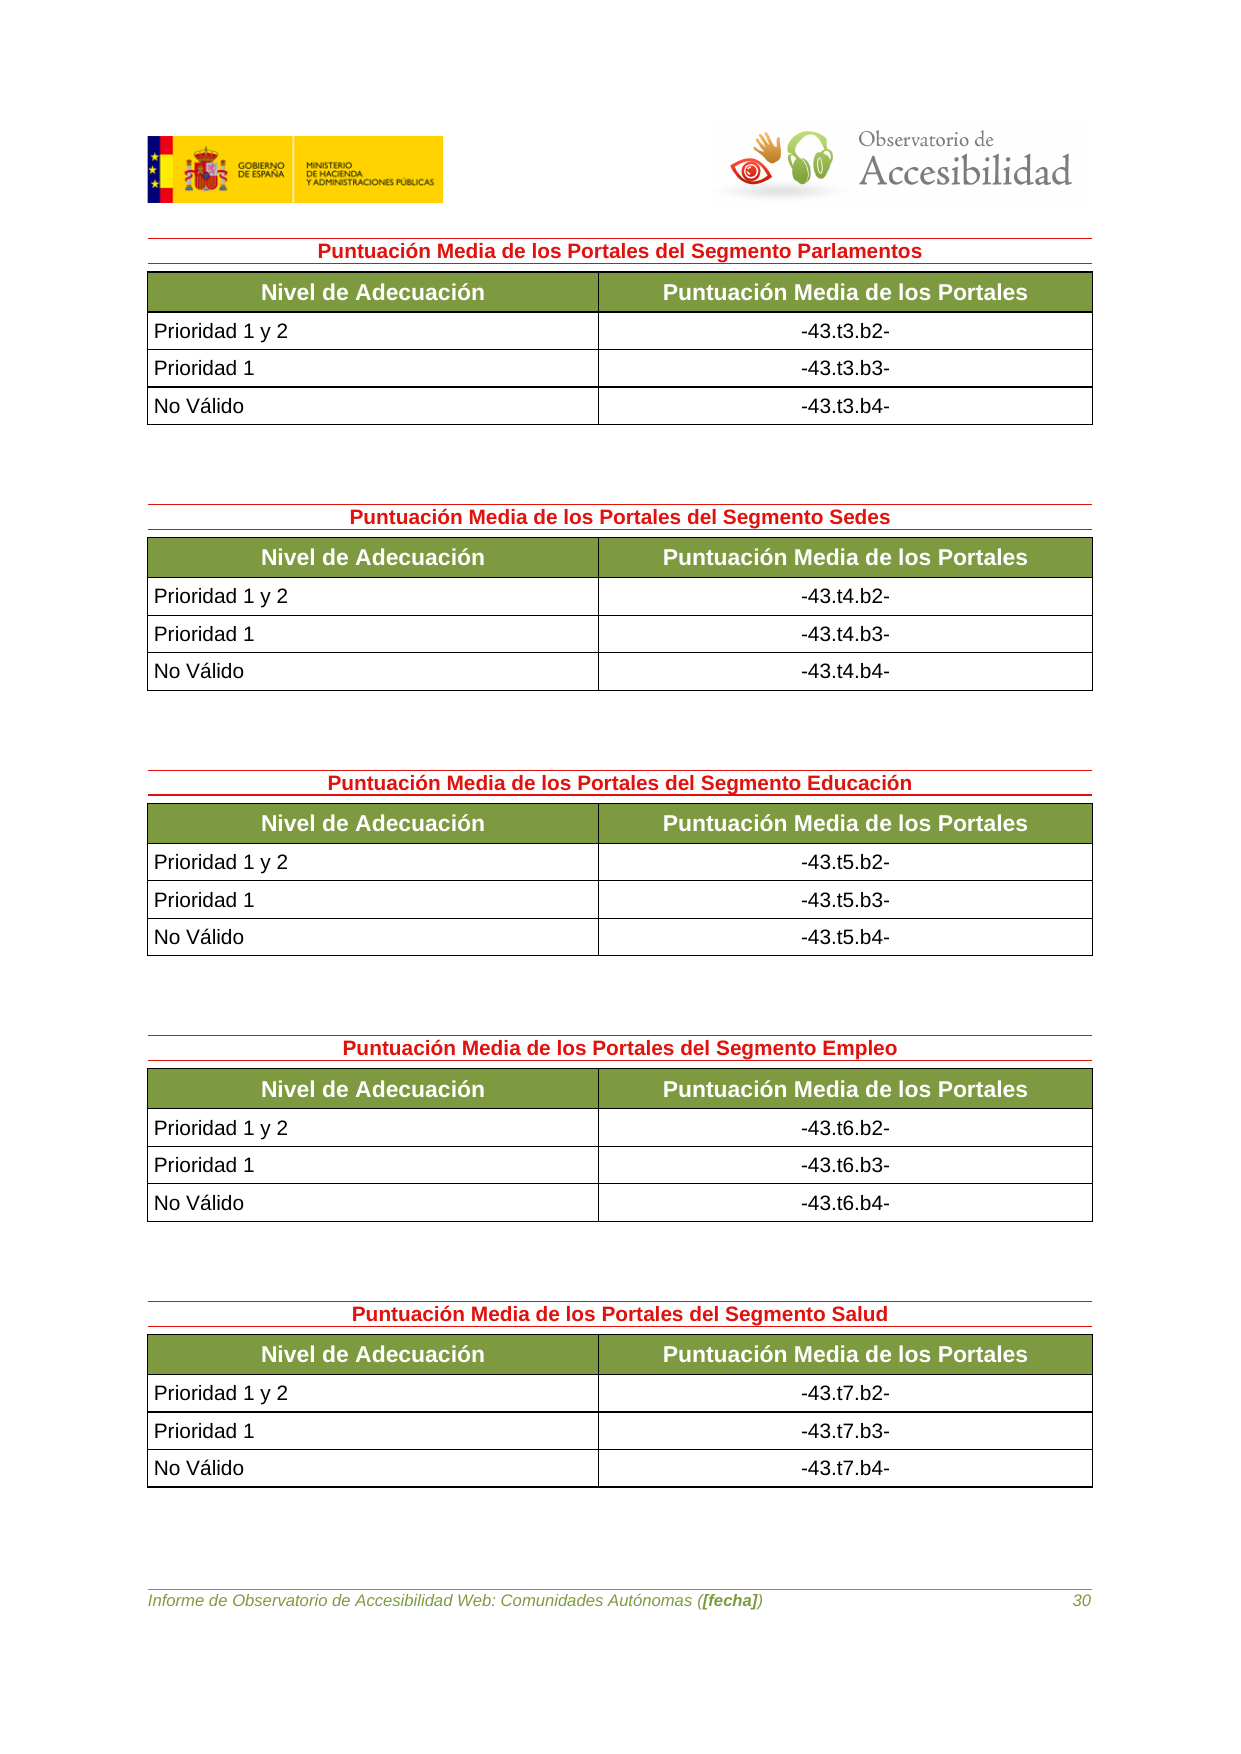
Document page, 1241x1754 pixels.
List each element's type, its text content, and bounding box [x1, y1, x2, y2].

table_cell -43.t7.b4- [599, 1450, 1092, 1486]
table_cell Prioridad 1 [148, 1413, 598, 1449]
table_cell No Válido [148, 1184, 598, 1221]
text Puntuación Media de los Portales del Segmento Educación [148, 771, 1092, 794]
table_cell Prioridad 1 [148, 881, 598, 918]
table_cell No Válido [148, 653, 598, 689]
table_cell -43.t3.b2- [599, 313, 1092, 349]
table_cell Prioridad 1 [148, 350, 598, 386]
table_cell -43.t6.b4- [599, 1184, 1092, 1221]
table_header Nivel de Adecuación [148, 273, 598, 311]
table_cell Prioridad 1 y 2 [148, 1375, 598, 1411]
table_cell -43.t5.b4- [599, 919, 1092, 955]
table_cell Prioridad 1 y 2 [148, 313, 598, 349]
table_cell -43.t7.b2- [599, 1375, 1092, 1411]
table_cell -43.t5.b2- [599, 844, 1092, 880]
table_cell Prioridad 1 [148, 616, 598, 652]
text Puntuación Media de los Portales del Segmento Parlamentos [148, 239, 1092, 263]
table_cell No Válido [148, 388, 598, 424]
table_cell Prioridad 1 [148, 1147, 598, 1183]
table_cell -43.t3.b4- [599, 388, 1092, 424]
table_cell No Válido [148, 919, 598, 955]
picture [710, 122, 1086, 205]
text Puntuación Media de los Portales del Segmento Empleo [148, 1036, 1092, 1060]
picture [147, 136, 443, 203]
table_cell No Válido [148, 1450, 598, 1486]
table_header Puntuación Media de los Portales [599, 538, 1092, 577]
table_cell -43.t3.b3- [599, 350, 1092, 386]
table_cell -43.t7.b3- [599, 1413, 1092, 1449]
table_header Puntuación Media de los Portales [599, 273, 1092, 311]
text Puntuación Media de los Portales del Segmento Sedes [148, 505, 1092, 529]
table_cell -43.t6.b3- [599, 1147, 1092, 1183]
table_header Puntuación Media de los Portales [599, 804, 1092, 843]
table_header Puntuación Media de los Portales [599, 1069, 1092, 1108]
table_cell -43.t5.b3- [599, 881, 1092, 918]
table_cell Prioridad 1 y 2 [148, 1109, 598, 1146]
table_header Nivel de Adecuación [148, 1335, 598, 1374]
text Puntuación Media de los Portales del Segmento Salud [148, 1302, 1092, 1326]
table_header Puntuación Media de los Portales [599, 1335, 1092, 1374]
table_cell Prioridad 1 y 2 [148, 844, 598, 880]
table_cell -43.t4.b2- [599, 578, 1092, 614]
table_cell Prioridad 1 y 2 [148, 578, 598, 614]
table_header Nivel de Adecuación [148, 538, 598, 577]
table_header Nivel de Adecuación [148, 804, 598, 843]
table_cell -43.t6.b2- [599, 1109, 1092, 1146]
table_cell -43.t4.b3- [599, 616, 1092, 652]
table_header Nivel de Adecuación [148, 1069, 598, 1108]
table_cell -43.t4.b4- [599, 653, 1092, 689]
